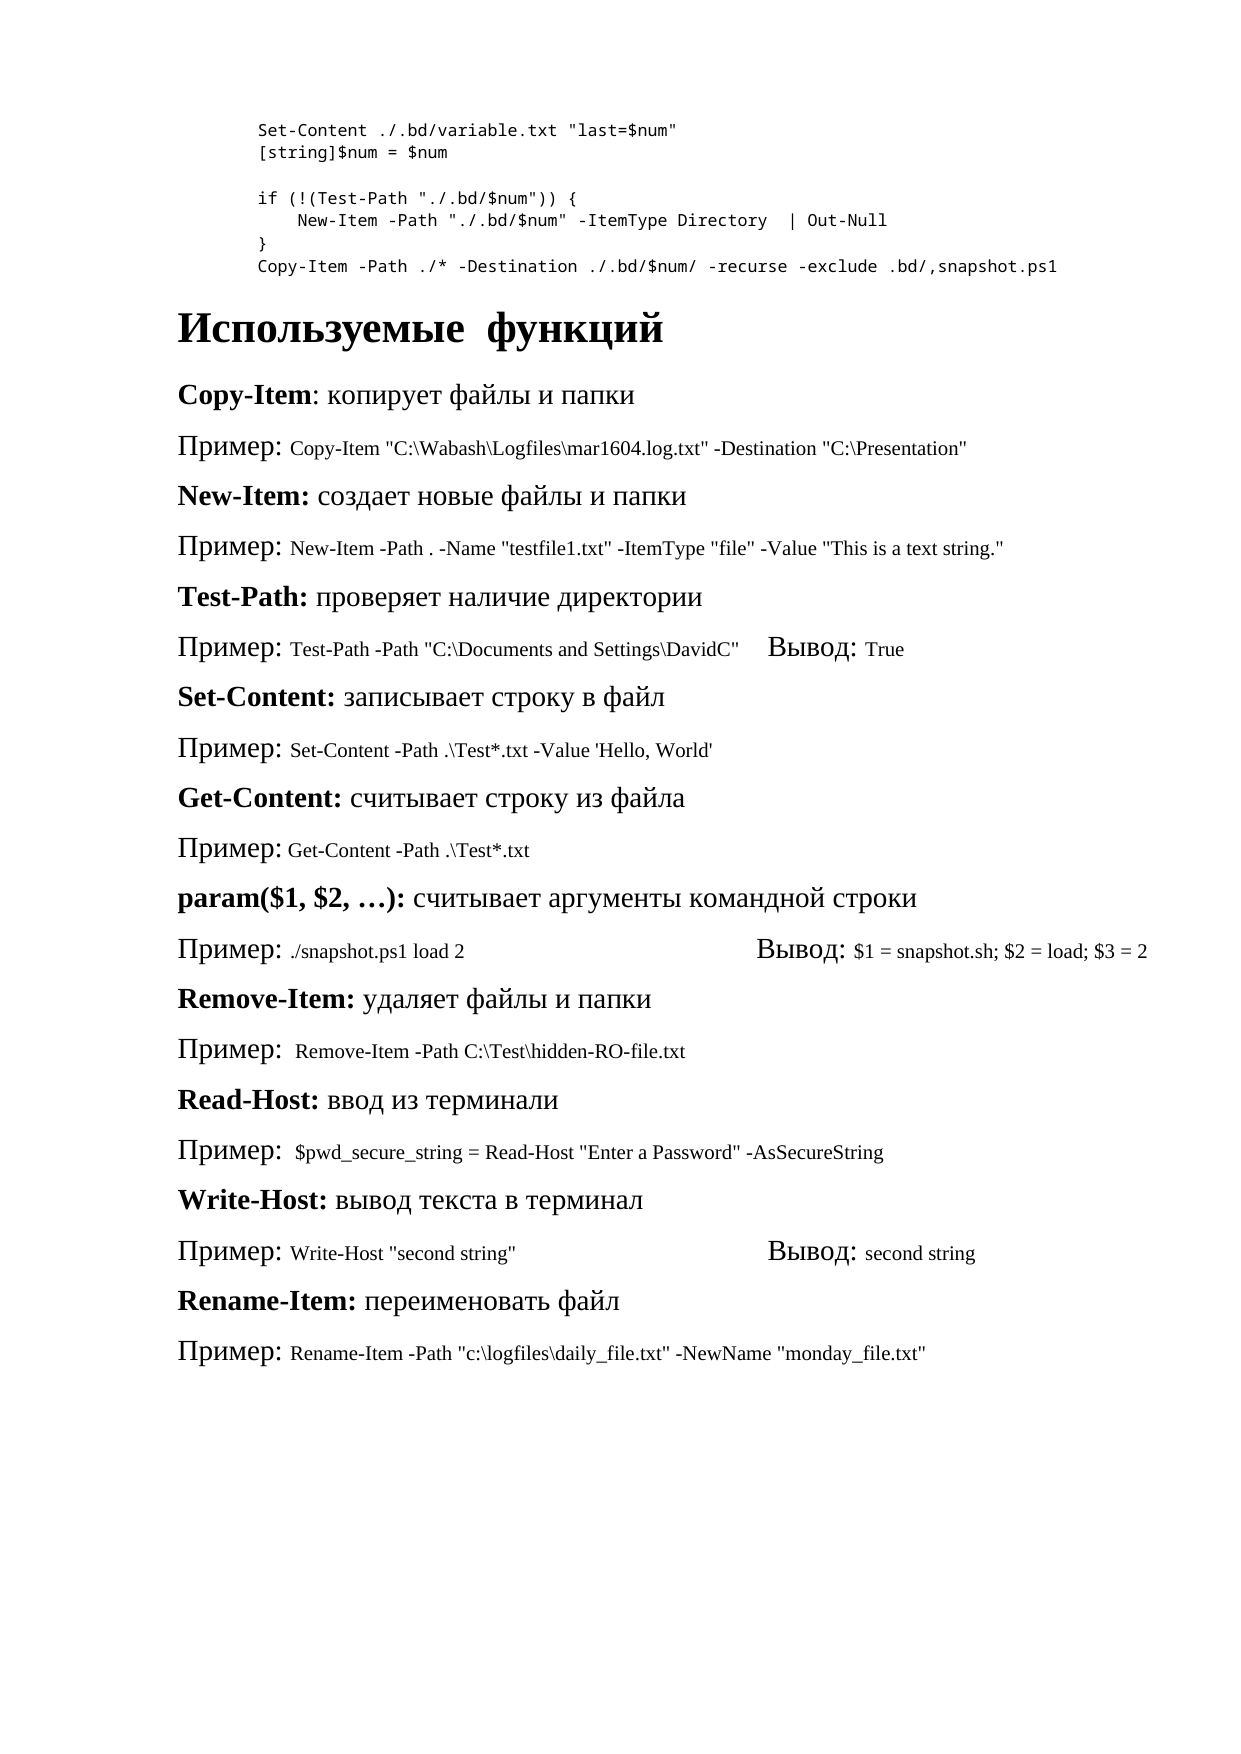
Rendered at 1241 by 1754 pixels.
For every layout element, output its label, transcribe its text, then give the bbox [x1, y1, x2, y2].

text } [177, 232, 1152, 254]
text [string]$num = $num [177, 141, 1152, 163]
text New-Item -Path "./.bd/$num" -ItemType Directory | Out-Null [177, 209, 1152, 232]
text Read-Host: ввод из терминали [177, 1082, 1152, 1115]
text Пример: Rename-Item -Path "c:\logfiles\daily_file.txt" -NewName "monday_file.txt" [177, 1333, 1152, 1367]
text Set-Content: записывает строку в файл [177, 679, 1152, 713]
subtitle Используемые функций [177, 302, 1152, 352]
text Пример: Remove-Item -Path C:\Test\hidden-RO-file.txt [177, 1032, 1152, 1065]
text Set-Content ./.bd/variable.txt "last=$num" [177, 118, 1152, 141]
text Copy-Item: копирует файлы и папки [177, 377, 1152, 411]
text Пример: ./snapshot.ps1 load 2 Вывод: $1 = snapshot.sh; $2 = load; $3 = 2 [177, 931, 1152, 964]
text Rename-Item: переименовать файл [177, 1283, 1152, 1317]
text Пример: Write-Host "second string" Вывод: second string [177, 1233, 1152, 1266]
text Copy-Item -Path ./* -Destination ./.bd/$num/ -recurse -exclude .bd/,snapshot.ps1 [177, 254, 1152, 277]
text Пример: Test-Path -Path "C:\Documents and Settings\DavidC" Вывод: True [177, 629, 1152, 663]
text New-Item: создает новые файлы и папки [177, 478, 1152, 512]
text Пример: Set-Content -Path .\Test*.txt -Value 'Hello, World' [177, 730, 1152, 763]
text Test-Path: проверяет наличие директории [177, 579, 1152, 612]
text Get-Content: считывает строку из файла [177, 780, 1152, 813]
text Пример: $pwd_secure_string = Read-Host "Enter a Password" -AsSecureString [177, 1132, 1152, 1166]
text Пример: Get-Content -Path .\Test*.txt [177, 830, 1152, 864]
text Пример: Copy-Item "C:\Wabash\Logfiles\mar1604.log.txt" -Destination "C:\Presentation" [177, 428, 1152, 461]
text Remove-Item: удаляет файлы и папки [177, 981, 1152, 1015]
text if (!(Test-Path "./.bd/$num")) { [177, 186, 1152, 209]
text Пример: New-Item -Path . -Name "testfile1.txt" -ItemType "file" -Value "This is a text string." [177, 528, 1152, 562]
text Write-Host: вывод текста в терминал [177, 1182, 1152, 1216]
text param($1, $2, …): считывает аргументы командной строки [177, 881, 1152, 914]
